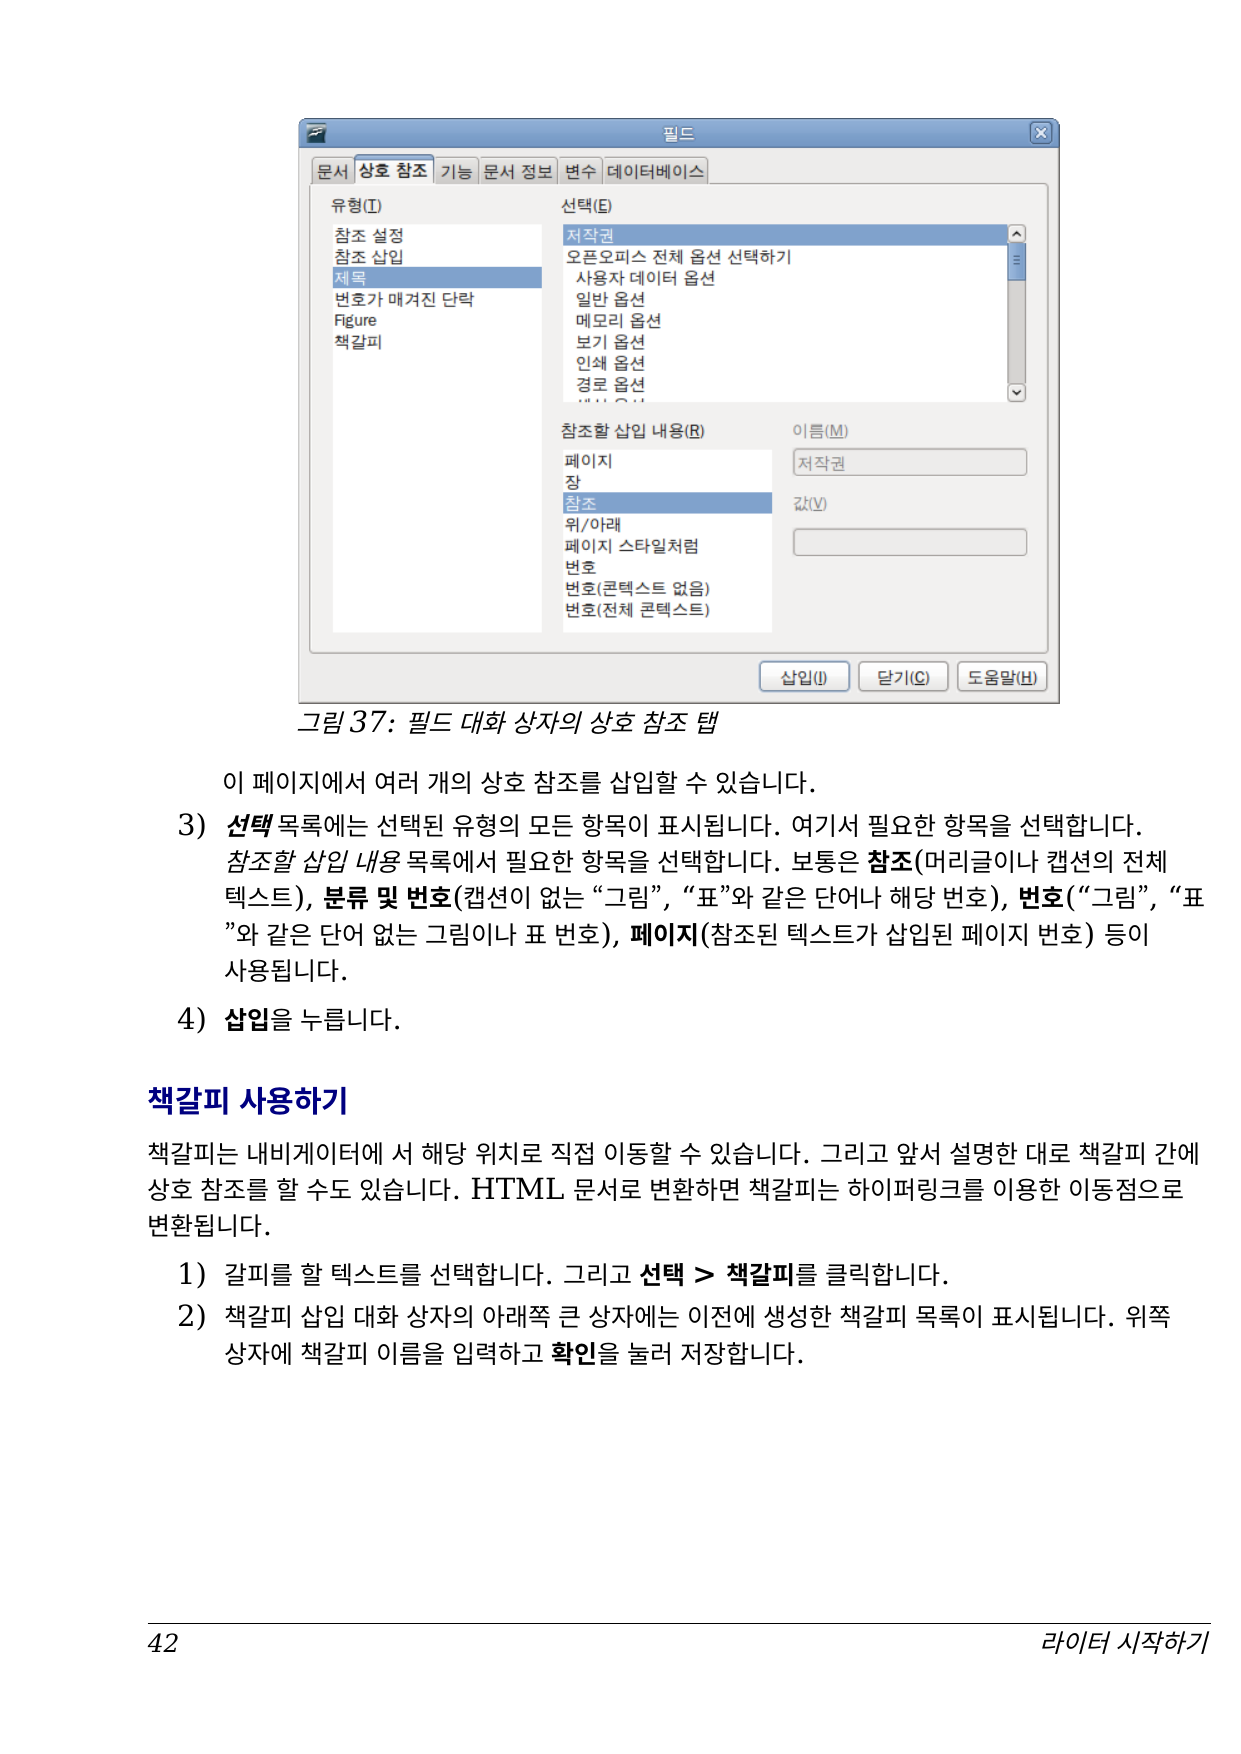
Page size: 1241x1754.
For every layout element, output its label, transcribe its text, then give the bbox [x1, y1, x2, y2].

picture [298, 118, 1060, 704]
text 책갈피는 내비게이터에 서 해당 위치로 직접 이동할 수 있습니다. 그리고 앞서 설명한 대로 책갈피 간에 상호 참조를 할 수도 있습니다. HTML 문서로 변환하면 책갈피는 하이퍼링크를 이용한 이동점으로 변환됩니다. [148, 1134, 1211, 1243]
list 선택 목록에는 선택된 유형의 모든 항목이 표시됩니다. 여기서 필요한 항목을 선택합니다. 참조할 삽입 내용 목록에서 필요한 항목을 선택합니다. 보통은 참조(머리글이나 캡션의 전체 텍스트), 분류 및 번호(캡션이 없는 “그림”, “표”와 같은 단어나 해당 번호), 번호(“그림”, “표”와 같은 단어 없는 그림이나 표 번호), 페이지(참조된 텍스트가 삽입된 페이지 번호) 등이 사용됩니다. [207, 806, 1211, 988]
list 삽입을 누릅니다. [207, 1000, 1211, 1036]
subtitle 책갈피 사용하기 [148, 1078, 1211, 1122]
list 책갈피 삽입 대화 상자의 아래쪽 큰 상자에는 이전에 생성한 책갈피 목록이 표시됩니다. 위쪽 상자에 책갈피 이름을 입력하고 확인을 눌러 저장합니다. [207, 1298, 1211, 1370]
text 그림 37: 필드 대화 상자의 상호 참조 탭 [296, 118, 1062, 739]
list 이 페이지에서 여러 개의 상호 참조를 삽입할 수 있습니다. [223, 764, 1211, 800]
list 갈피를 할 텍스트를 선택합니다. 그리고 선택 > 책갈피를 클릭합니다. [207, 1255, 1211, 1292]
